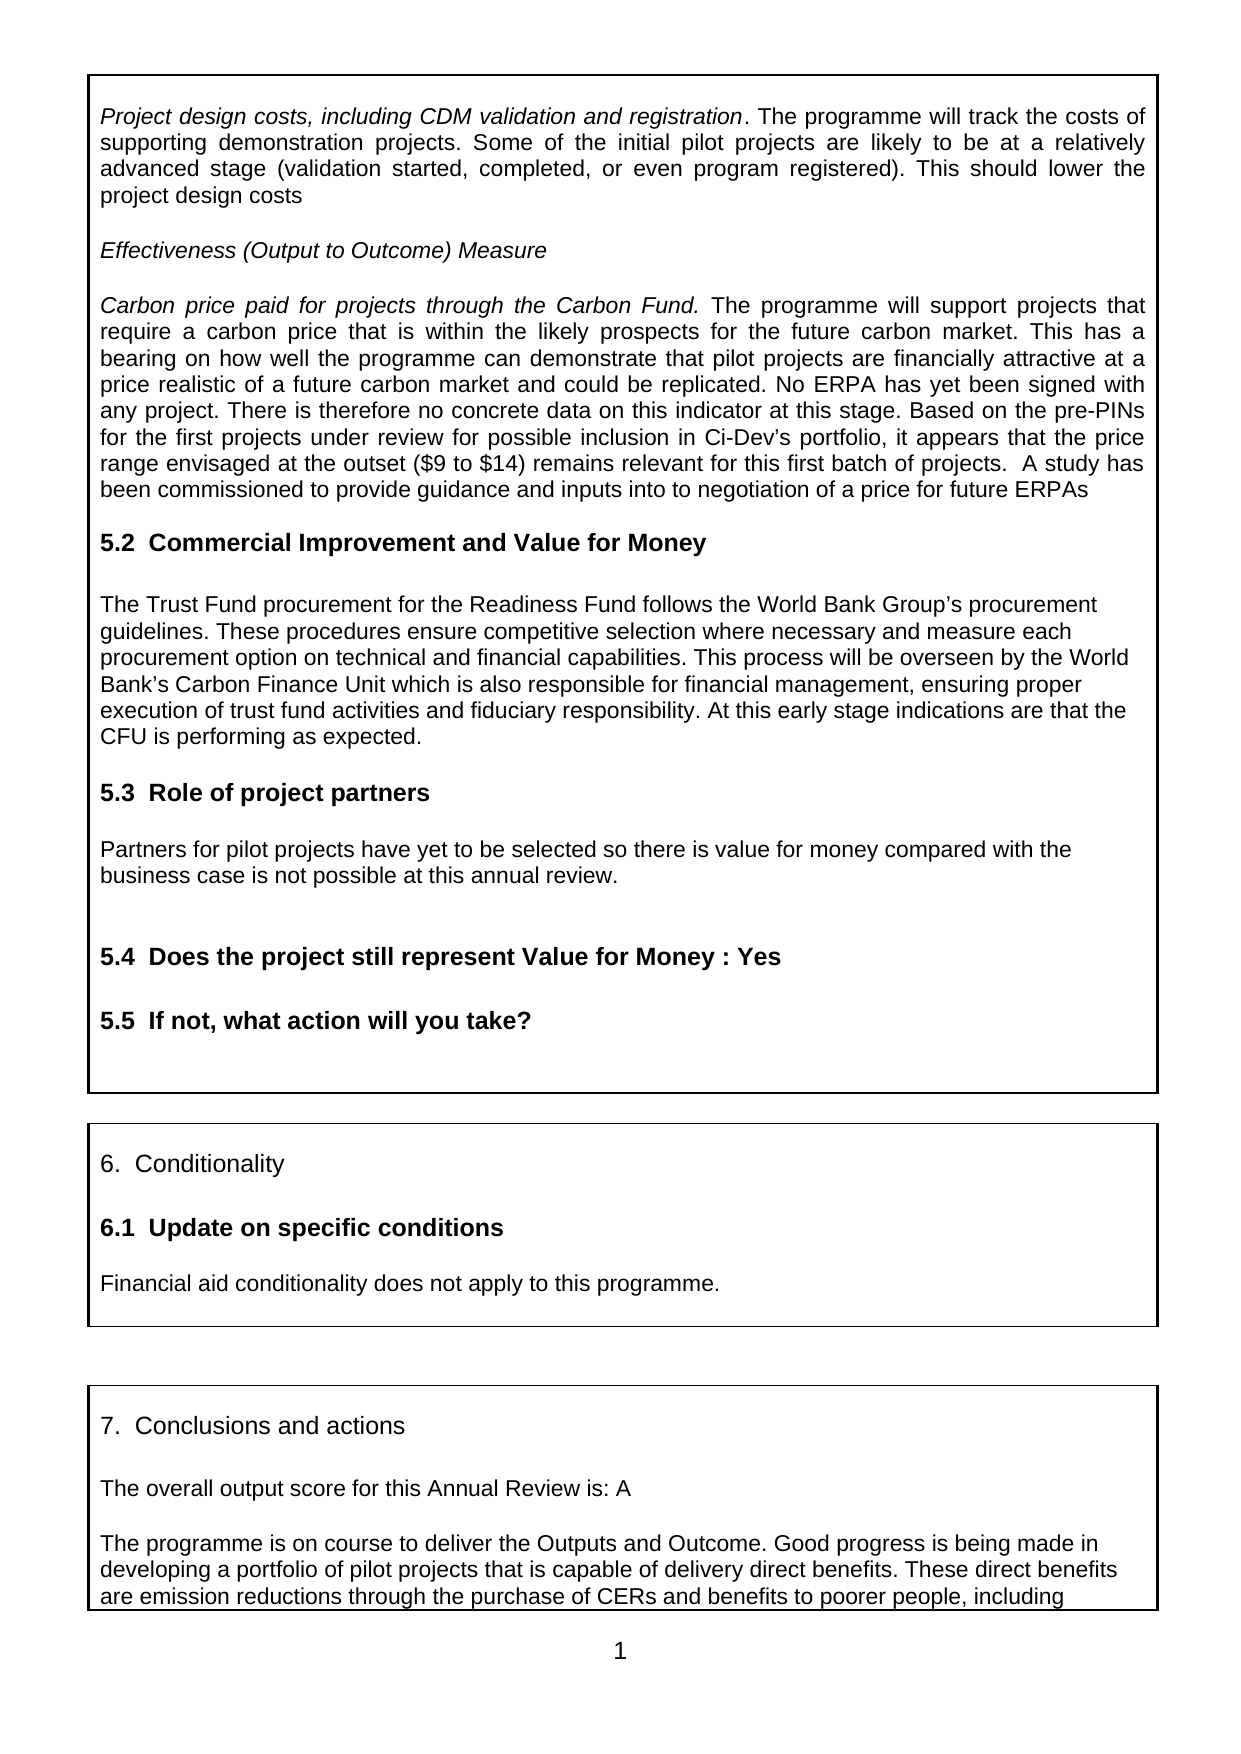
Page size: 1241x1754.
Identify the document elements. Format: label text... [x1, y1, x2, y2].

table_header 7. Conclusions and actions [90, 1386, 1156, 1446]
table_cell 6.1 Update on specific conditions Financial aid conditionality does not apply to this programme. [90, 1184, 1156, 1326]
table_header 6. Conditionality [90, 1124, 1156, 1184]
table_cell Project design costs, including CDM validation and registration. The programme will track the costs of supporting demonstration projects. Some of the initial pilot projects are likely to be at a relatively advanced stage (validation started, completed, or even program registered). This should lower the project design costs Effectiveness (Output to Outcome) Measure Carbon price paid for projects through the Carbon Fund. The programme will support projects that require a carbon price that is within the likely prospects for the future carbon market. This has a bearing on how well the programme can demonstrate that pilot projects are financially attractive at a price realistic of a future carbon market and could be replicated. No ERPA has yet been signed with any project. There is therefore no concrete data on this indicator at this stage. Based on the pre-PINs for the first projects under review for possible inclusion in Ci-Dev’s portfolio, it appears that the price range envisaged at the outset ($9 to $14) remains relevant for this first batch of projects. A study has been commissioned to provide guidance and inputs into to negotiation of a price for future ERPAs 5.2 Commercial Improvement and Value for Money The Trust Fund procurement for the Readiness Fund follows the World Bank Group’s procurement guidelines. These procedures ensure competitive selection where necessary and measure each procurement option on technical and financial capabilities. This process will be overseen by the World Bank’s Carbon Finance Unit which is also responsible for financial management, ensuring proper execution of trust fund activities and fiduciary responsibility. At this early stage indications are that the CFU is performing as expected. 5.3 Role of project partners Partners for pilot projects have yet to be selected so there is value for money compared with the business case is not possible at this annual review. 5.4 Does the project still represent Value for Money : Yes 5.5 If not, what action will you take? [90, 76, 1156, 1092]
table_cell The overall output score for this Annual Review is: A The programme is on course to deliver the Outputs and Outcome. Good progress is being made in developing a portfolio of pilot projects that is capable of delivery direct benefits. These direct benefits are emission reductions through the purchase of CERs and benefits to poorer people, including increased access to energy. The CFU will need to carefully assess portfolio project ideas and proposals against the selection criteria to make sure the best projects are selected. The CFU should maintain good and timely communication with donors and act on clear donor recommendations in the selection of projects. Pilot projects have yet to be implemented. It is too early to know how far they can act as good demonstrations for potential replication through a future carbon market. But they are consistent with the selection criteria that were designed to optimise their replication potential. Methodologies are starting to be developed that can be used in some of the pilot projects and that could influence the future of the CDM and future carbon markets. The CFU has developed good relations with the CDM Executive Board to facilitate the programme’s influence on reform. The key risk that the carbon market does not recover and that this would lead to limited scope for the programme is still high. International climate change negotiations were not expected to have provided an indication of change in risk by this first annual review, but there have been some proposals from the European Commission. Implementing pilot projects that generate benefits that produce good benefits in their own right and not just because of their demonstration effect for a future carbon market remains a way to mitigate the risk. As in Output 3 there has been good progress in developing such a project portfolio. Changes are recommended to the logframe in the light of experience in the first year of the programme. These are: Change the wording of indicator 3.2 so that it is better suited to measuring progress of the pilot project pipeline. The new wording and milestones would be: Include 2015 and 2016 milestones for Outcome Indicators 2, 3 and 4. In the business case logframe these were still to be determined while information on the type of initial pilot projects became clear. Milestones would be: To update the 2014/2015 values of outcome indicator 1 to reflect the changes in the initial mix of private and public sector projects within the portfolio. The risk rating that has been given to this project is medium. [90, 1446, 1156, 1609]
